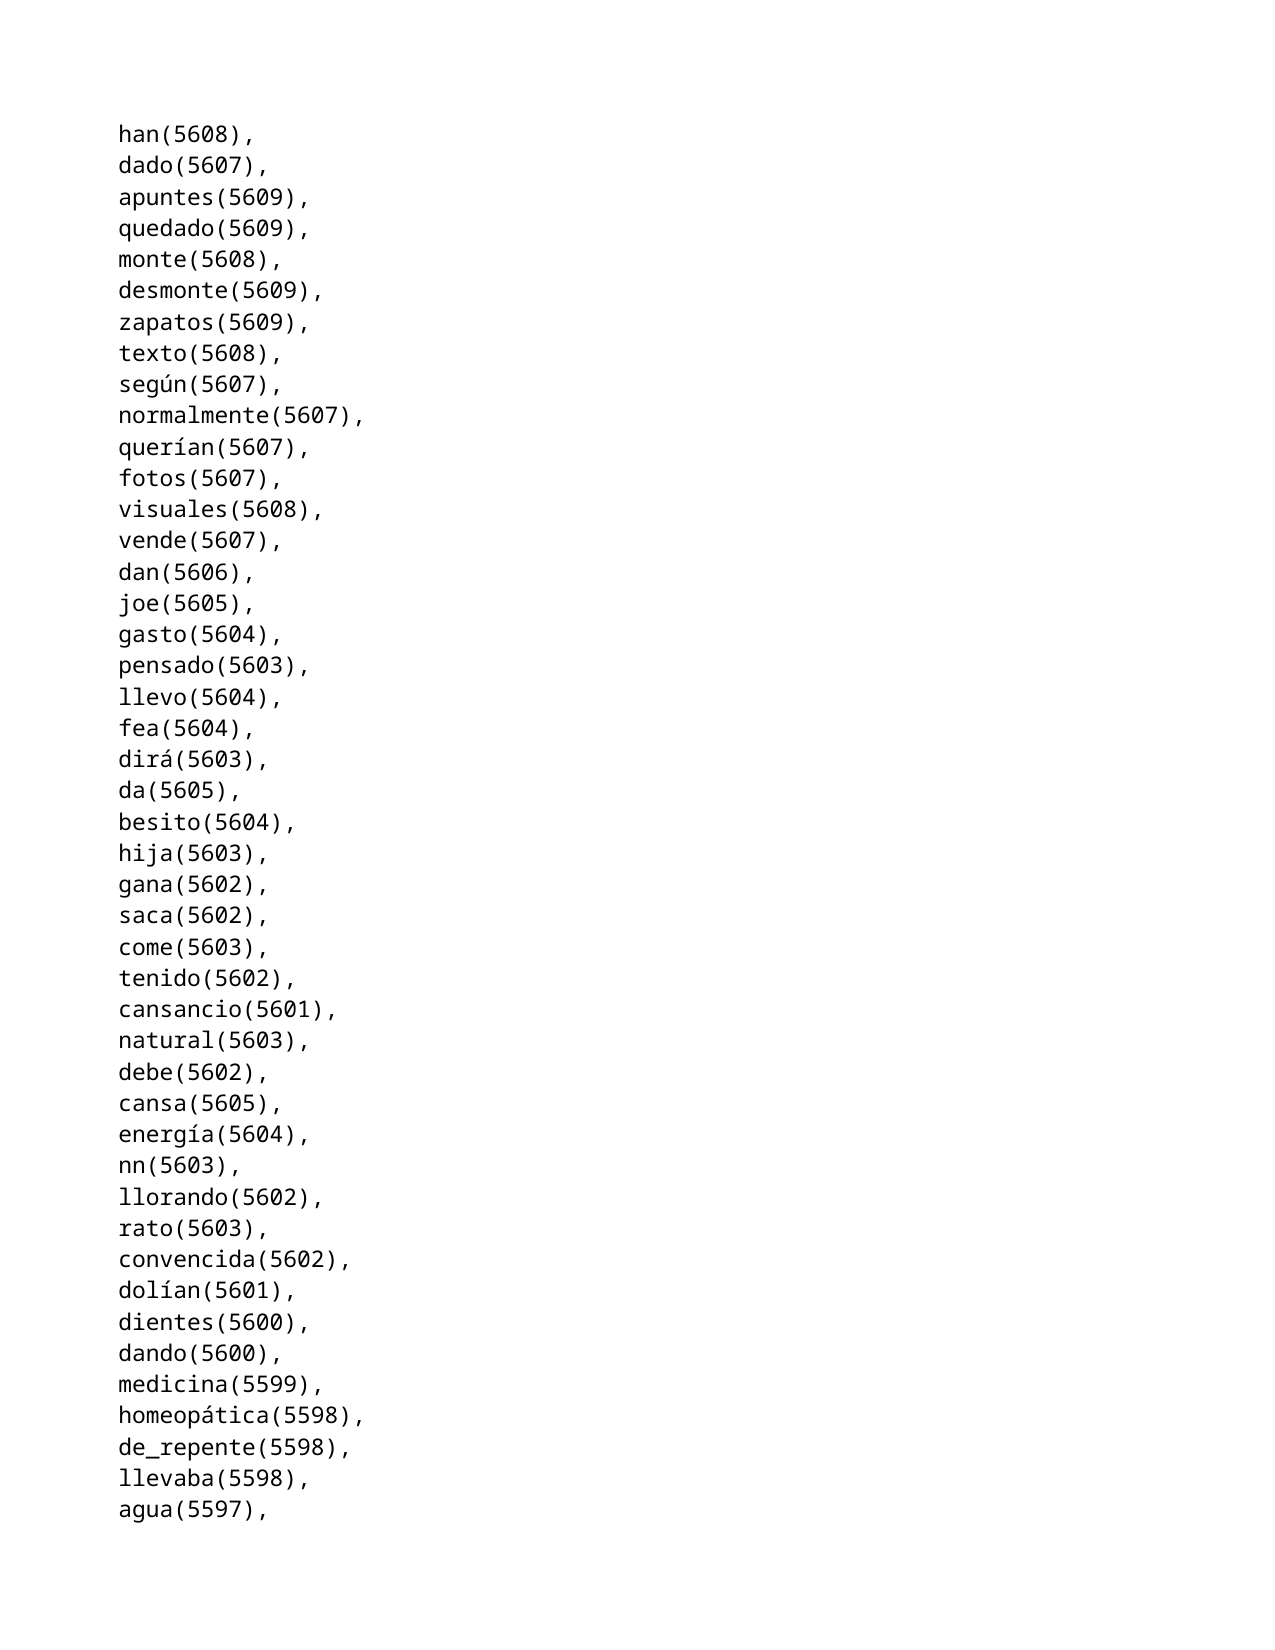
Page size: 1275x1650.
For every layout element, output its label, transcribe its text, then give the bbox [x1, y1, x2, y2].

text llorando(5602), [118, 1181, 1157, 1212]
text desmonte(5609), [118, 274, 1157, 306]
text natural(5603), [118, 1024, 1157, 1056]
text monte(5608), [118, 243, 1157, 274]
text apuntes(5609), [118, 181, 1157, 212]
text hija(5603), [118, 837, 1157, 868]
text llevo(5604), [118, 681, 1157, 712]
text gasto(5604), [118, 618, 1157, 649]
text debe(5602), [118, 1056, 1157, 1087]
text dirá(5603), [118, 743, 1157, 774]
text tenido(5602), [118, 962, 1157, 993]
text llevaba(5598), [118, 1462, 1157, 1493]
text cansancio(5601), [118, 993, 1157, 1024]
text saca(5602), [118, 899, 1157, 931]
text nn(5603), [118, 1149, 1157, 1181]
text da(5605), [118, 774, 1157, 806]
text han(5608), [118, 118, 1157, 149]
text cansa(5605), [118, 1087, 1157, 1118]
text agua(5597), [118, 1493, 1157, 1524]
text besito(5604), [118, 806, 1157, 837]
text querían(5607), [118, 431, 1157, 462]
text fea(5604), [118, 712, 1157, 743]
text quedado(5609), [118, 212, 1157, 243]
text come(5603), [118, 931, 1157, 962]
text texto(5608), [118, 337, 1157, 368]
text gana(5602), [118, 868, 1157, 899]
text según(5607), [118, 368, 1157, 399]
text rato(5603), [118, 1212, 1157, 1243]
text dientes(5600), [118, 1306, 1157, 1337]
text convencida(5602), [118, 1243, 1157, 1274]
text normalmente(5607), [118, 399, 1157, 431]
text dando(5600), [118, 1337, 1157, 1368]
text dado(5607), [118, 149, 1157, 181]
text dan(5606), [118, 556, 1157, 587]
text pensado(5603), [118, 649, 1157, 681]
text visuales(5608), [118, 493, 1157, 524]
text de_repente(5598), [118, 1431, 1157, 1462]
text fotos(5607), [118, 462, 1157, 493]
text medicina(5599), [118, 1368, 1157, 1399]
text joe(5605), [118, 587, 1157, 618]
text dolían(5601), [118, 1274, 1157, 1306]
text energía(5604), [118, 1118, 1157, 1149]
text homeopática(5598), [118, 1399, 1157, 1431]
text zapatos(5609), [118, 306, 1157, 337]
text vende(5607), [118, 524, 1157, 556]
